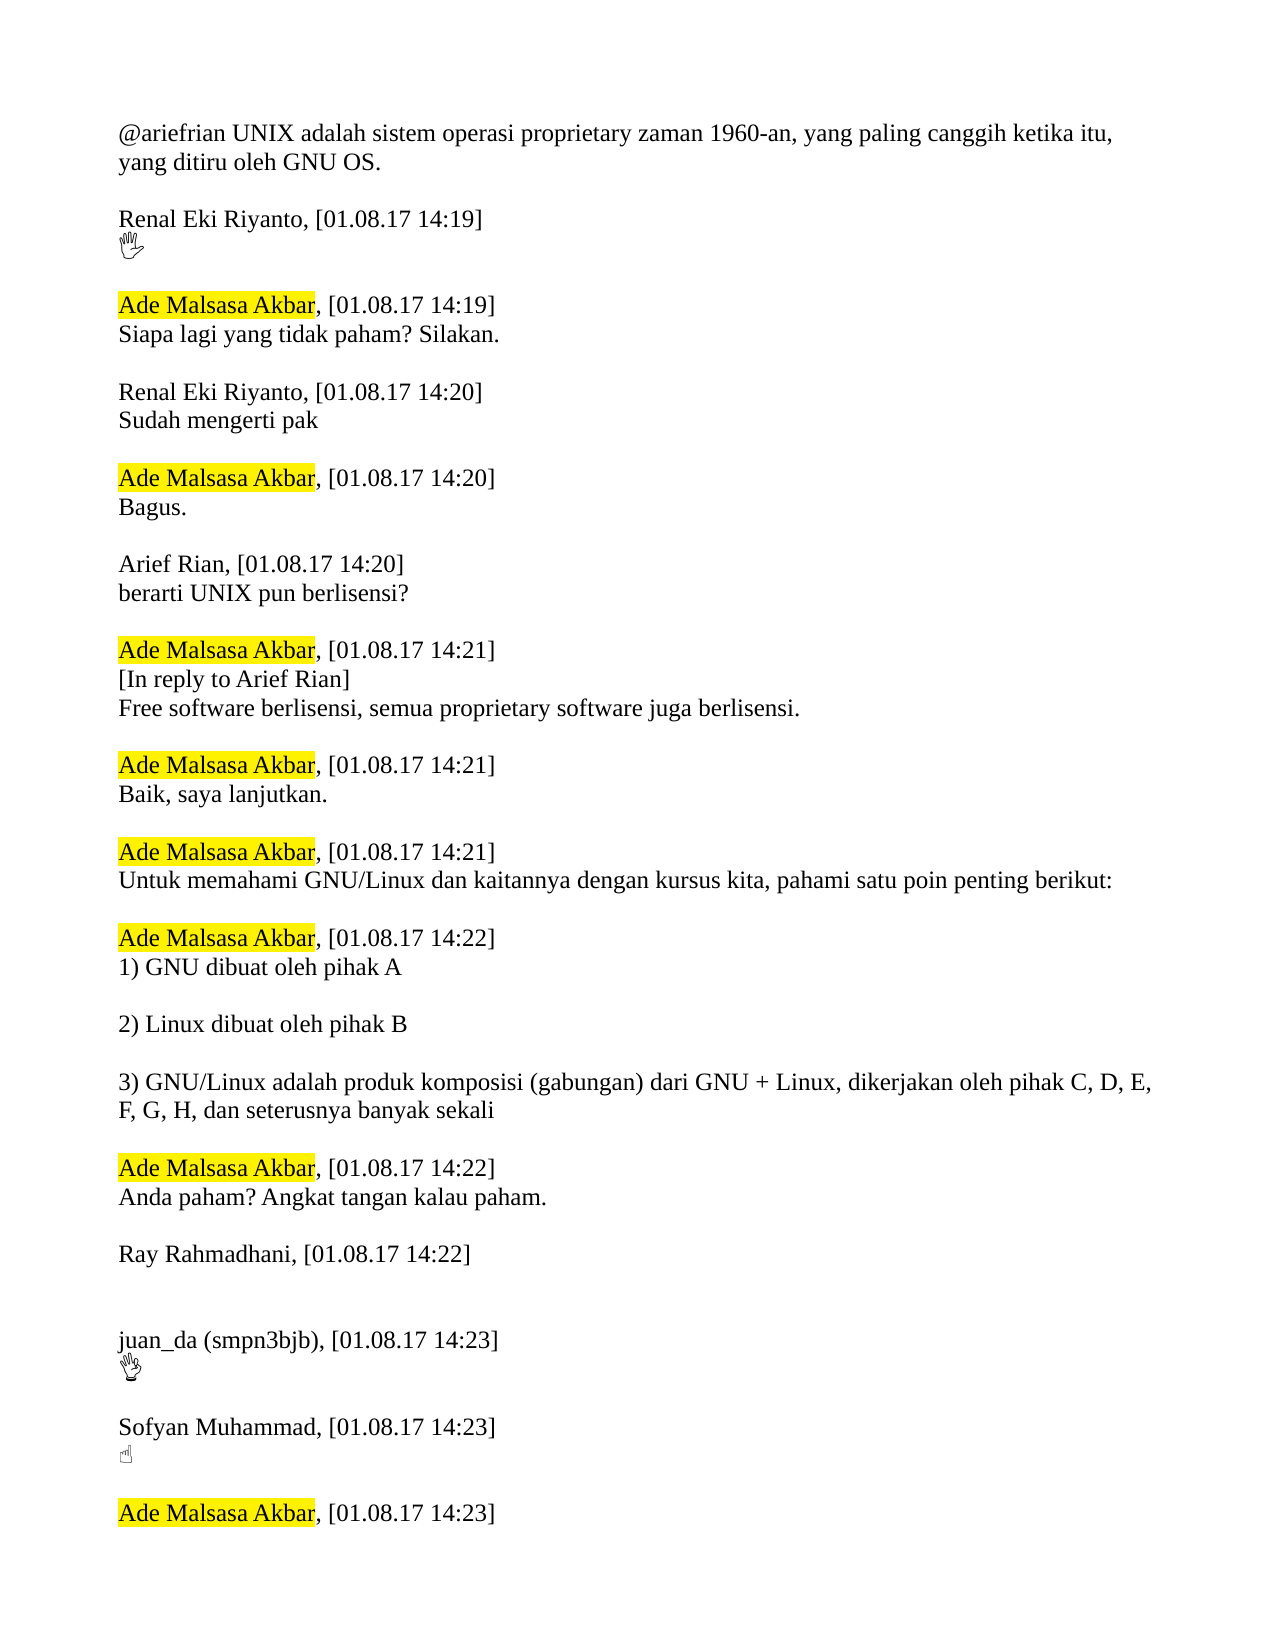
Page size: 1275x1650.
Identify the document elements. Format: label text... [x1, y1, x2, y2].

text Ade Malsasa Akbar, [01.08.17 14:21] [118, 837, 1157, 866]
text Bagus. [118, 492, 1157, 521]
text Ade Malsasa Akbar, [01.08.17 14:21] [118, 751, 1157, 779]
text Ade Malsasa Akbar, [01.08.17 14:20] [118, 463, 1157, 492]
text 1) GNU dibuat oleh pihak A [118, 952, 1157, 981]
text juan_da (smpn3bjb), [01.08.17 14:23] [118, 1326, 1157, 1354]
text @ariefrian UNIX adalah sistem operasi proprietary zaman 1960-an, yang paling canggih ketika itu, yang ditiru oleh GNU OS. [118, 118, 1157, 176]
text Untuk memahami GNU/Linux dan kaitannya dengan kursus kita, pahami satu poin penting berikut: [118, 866, 1157, 894]
text Ade Malsasa Akbar, [01.08.17 14:21] [118, 636, 1157, 664]
text berarti UNIX pun berlisensi? [118, 578, 1157, 607]
text Ray Rahmadhani, [01.08.17 14:22] [118, 1239, 1157, 1268]
text Ade Malsasa Akbar, [01.08.17 14:22] [118, 923, 1157, 952]
text [In reply to Arief Rian] [118, 664, 1157, 693]
text Sudah mengerti pak [118, 406, 1157, 434]
text Ade Malsasa Akbar, [01.08.17 14:19] [118, 291, 1157, 319]
text Anda paham? Angkat tangan kalau paham. [118, 1182, 1157, 1211]
text Ade Malsasa Akbar, [01.08.17 14:23] [118, 1498, 1157, 1527]
text Renal Eki Riyanto, [01.08.17 14:20] [118, 377, 1157, 406]
text 👌 [118, 1354, 1157, 1383]
text 2) Linux dibuat oleh pihak B [118, 1009, 1157, 1038]
text ✋️ [118, 1268, 1157, 1297]
text Arief Rian, [01.08.17 14:20] [118, 549, 1157, 578]
text Renal Eki Riyanto, [01.08.17 14:19] [118, 204, 1157, 233]
text Sofyan Muhammad, [01.08.17 14:23] [118, 1412, 1157, 1441]
text Baik, saya lanjutkan. [118, 779, 1157, 808]
text Ade Malsasa Akbar, [01.08.17 14:22] [118, 1153, 1157, 1182]
text 3) GNU/Linux adalah produk komposisi (gabungan) dari GNU + Linux, dikerjakan oleh pihak C, D, E, F, G, H, dan seterusnya banyak sekali [118, 1067, 1157, 1124]
text ☝️ [118, 1441, 1157, 1469]
text Free software berlisensi, semua proprietary software juga berlisensi. [118, 693, 1157, 722]
text Siapa lagi yang tidak paham? Silakan. [118, 319, 1157, 348]
text 🖐 [118, 233, 1157, 262]
